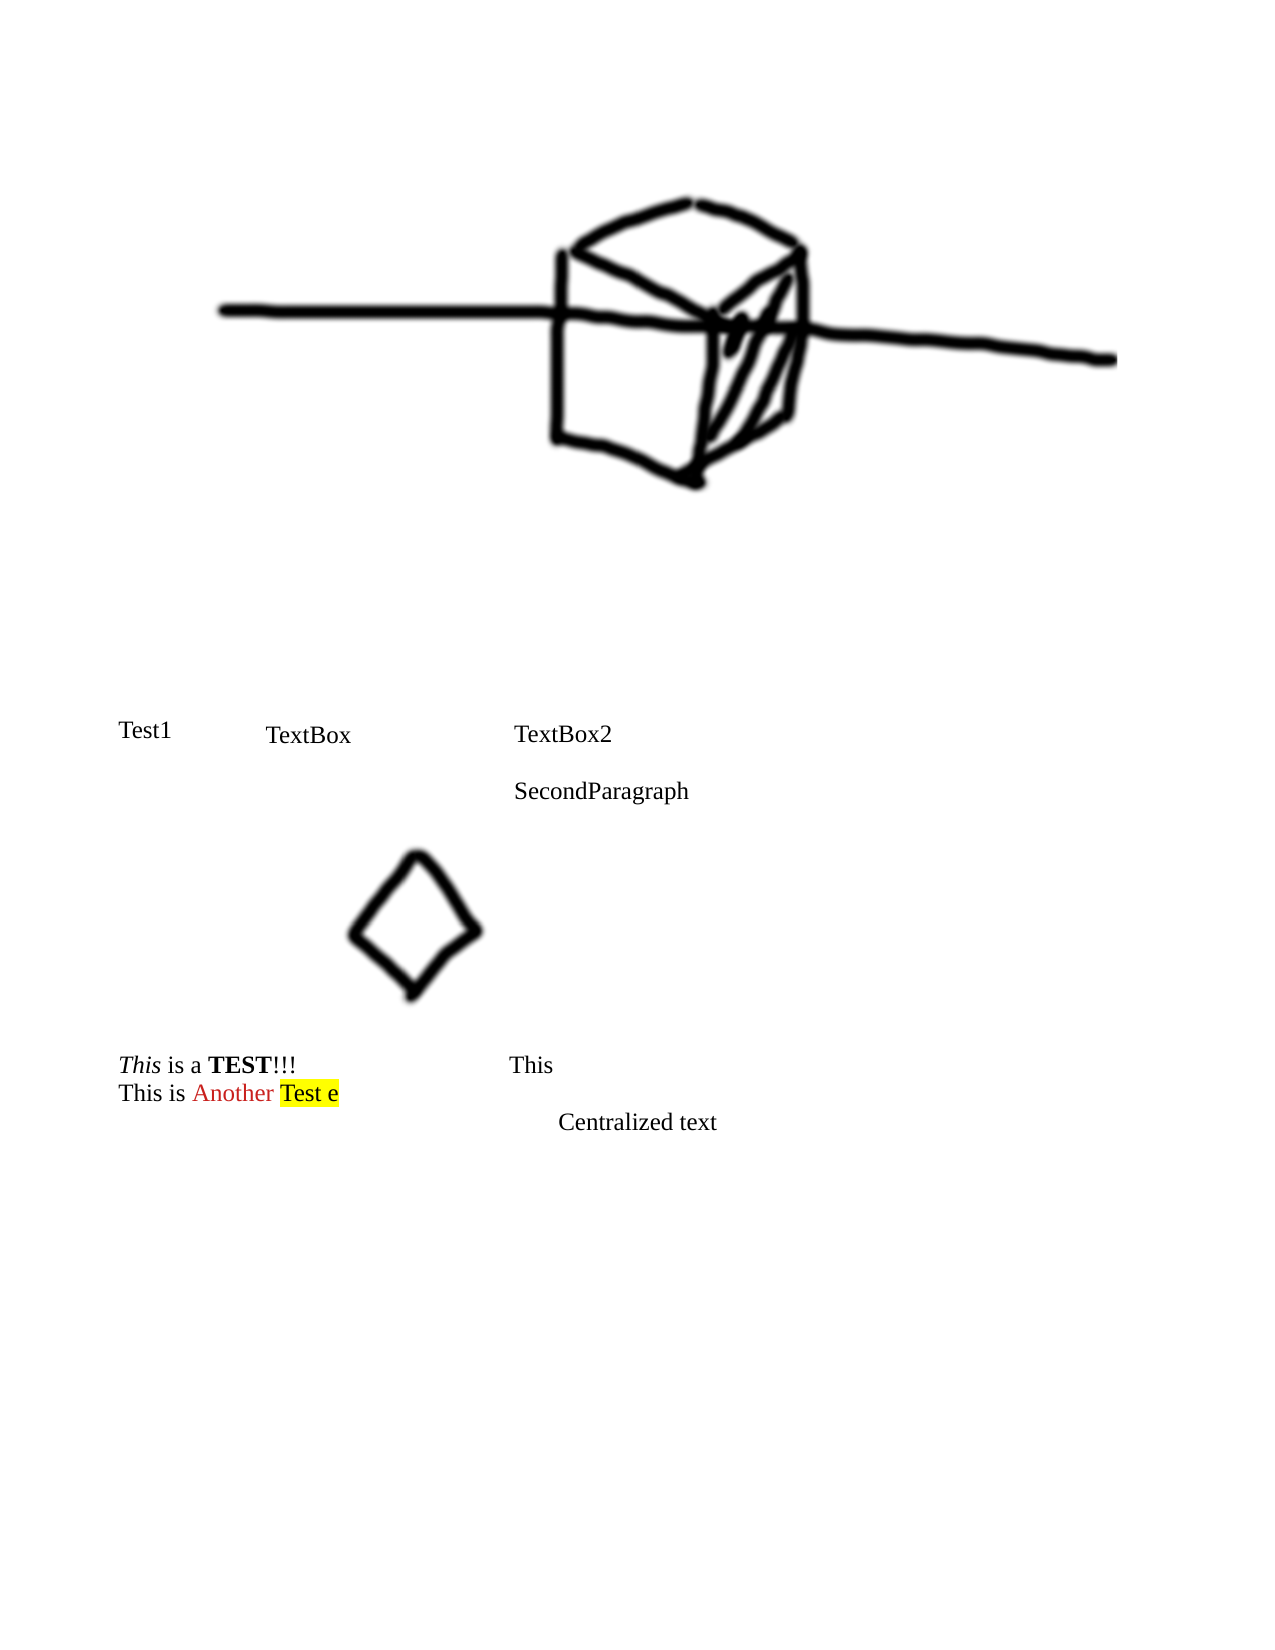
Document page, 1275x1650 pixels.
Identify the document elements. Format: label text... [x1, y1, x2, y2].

text Centralized text [118, 1107, 1157, 1136]
text This is a TEST!!! This [118, 773, 1157, 1078]
text Test1 [118, 716, 1157, 744]
picture [303, 773, 503, 1074]
picture [157, 118, 1118, 659]
text This is Another Test e [118, 1078, 1157, 1107]
